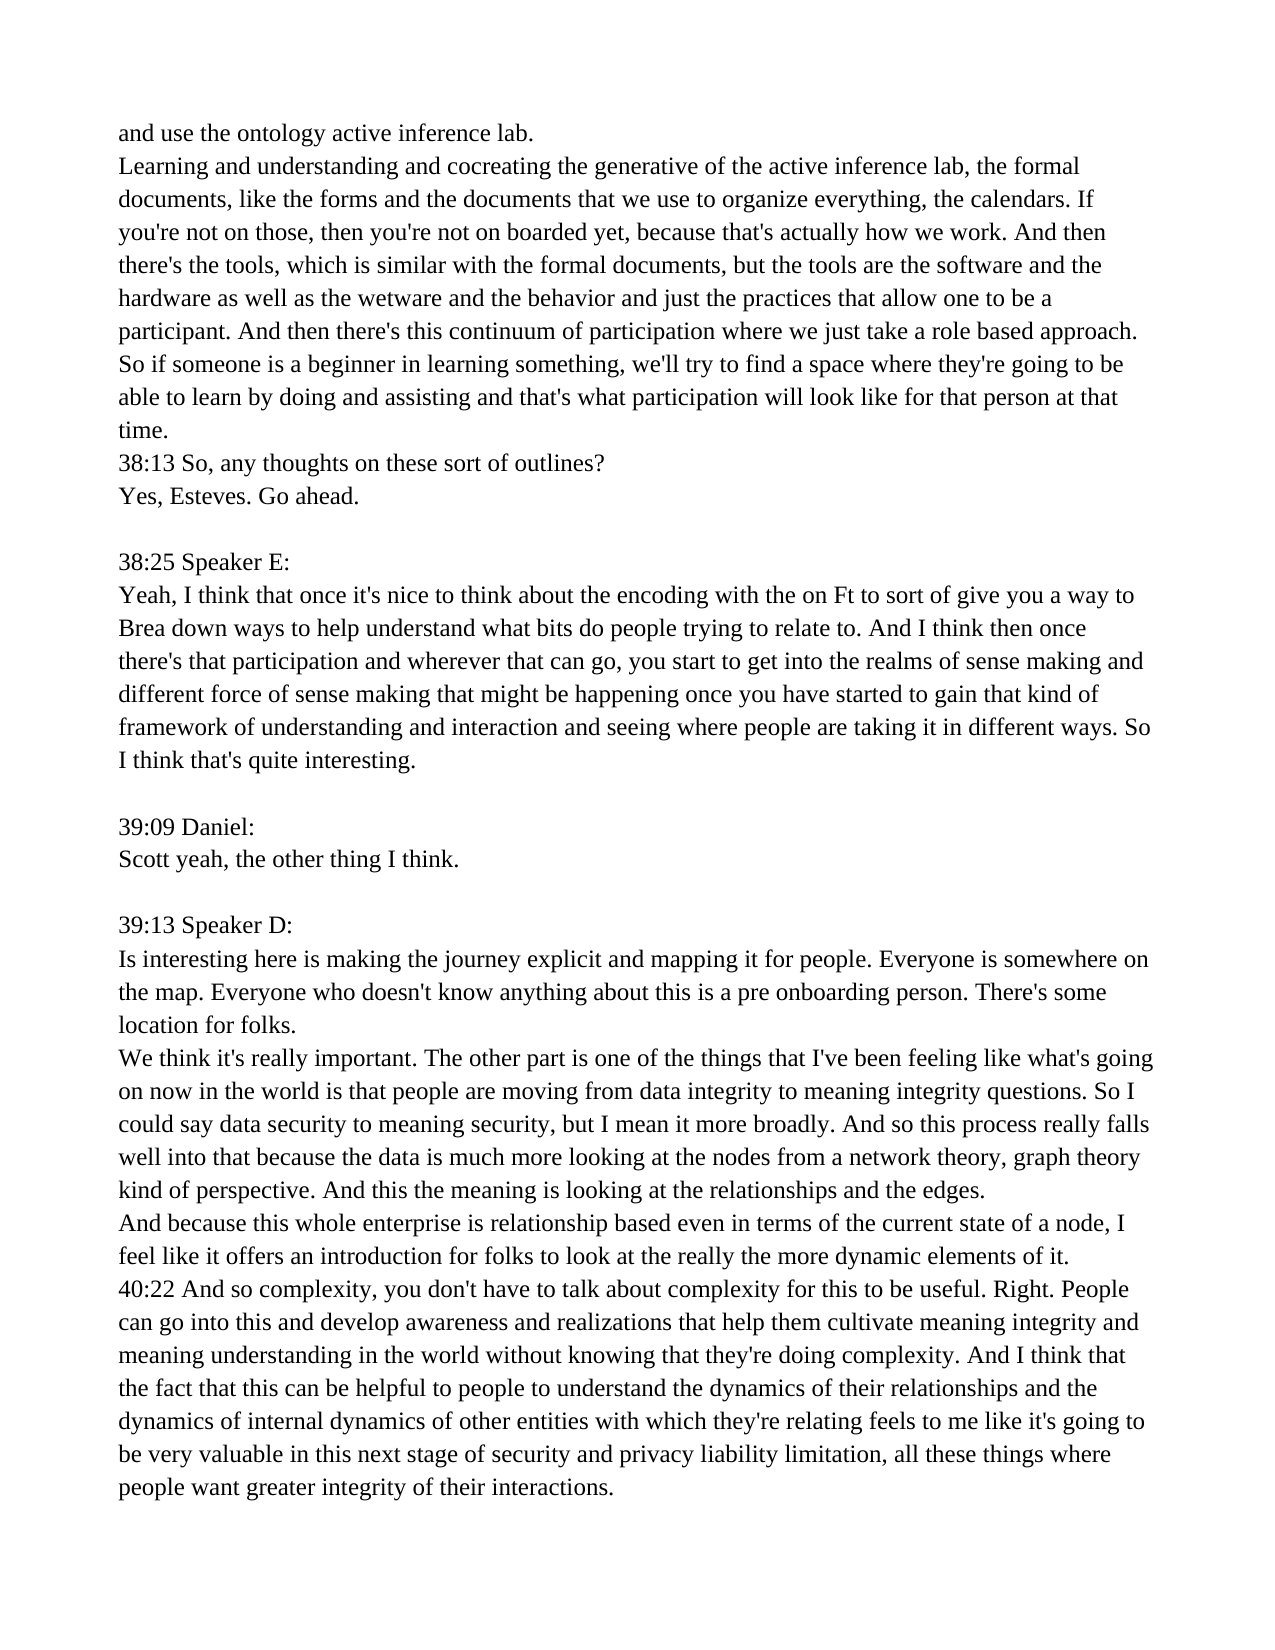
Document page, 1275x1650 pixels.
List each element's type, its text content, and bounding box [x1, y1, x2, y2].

text Yeah, I think that once it's nice to think about the encoding with the on Ft to sort of give you a way to Brea down ways to help understand what bits do people trying to relate to. And I think then once there's that participation and wherever that can go, you start to get into the realms of sense making and different force of sense making that might be happening once you have started to gain that kind of framework of understanding and interaction and seeing where people are taking it in different ways. So I think that's quite interesting. [118, 580, 1157, 774]
text and use the ontology active inference lab. [118, 118, 1157, 147]
text Is interesting here is making the journey explicit and mapping it for people. Everyone is somewhere on the map. Everyone who doesn't know anything about this is a pre onboarding person. There's some location for folks. [118, 944, 1157, 1038]
text 38:25 Speaker E: [118, 547, 1157, 576]
text Learning and understanding and cocreating the generative of the active inference lab, the formal documents, like the forms and the documents that we use to organize everything, the calendars. If you're not on those, then you're not on boarded yet, because that's actually how we work. And then there's the tools, which is similar with the formal documents, but the tools are the software and the hardware as well as the wetware and the behavior and just the practices that allow one to be a participant. And then there's this continuum of participation where we just take a role based approach. So if someone is a beginner in learning something, we'll try to find a space where they're going to be able to learn by doing and assisting and that's what participation will look like for that person at that time. [118, 151, 1157, 444]
text 40:22 And so complexity, you don't have to talk about complexity for this to be useful. Right. People can go into this and develop awareness and realizations that help them cultivate meaning integrity and meaning understanding in the world without knowing that they're doing complexity. And I think that the fact that this can be helpful to people to understand the dynamics of their relationships and the dynamics of internal dynamics of other entities with which they're relating feels to me like it's going to be very valuable in this next stage of security and privacy liability limitation, all these things where people want greater integrity of their interactions. [118, 1274, 1157, 1501]
text 39:09 Daniel: [118, 812, 1157, 840]
text 39:13 Speaker D: [118, 911, 1157, 939]
text We think it's really important. The other part is one of the things that I've been feeling like what's going on now in the world is that people are moving from data integrity to meaning integrity questions. So I could say data security to meaning security, but I mean it more broadly. And so this process really falls well into that because the data is much more looking at the nodes from a network theory, graph theory kind of perspective. And this the meaning is looking at the relationships and the edges. [118, 1043, 1157, 1203]
text Yes, Esteves. Go ahead. [118, 481, 1157, 510]
text And because this whole enterprise is relationship based even in terms of the current state of a node, I feel like it offers an introduction for folks to look at the really the more dynamic elements of it. [118, 1208, 1157, 1269]
text 38:13 So, any thoughts on these sort of outlines? [118, 448, 1157, 477]
text Scott yeah, the other thing I think. [118, 844, 1157, 873]
